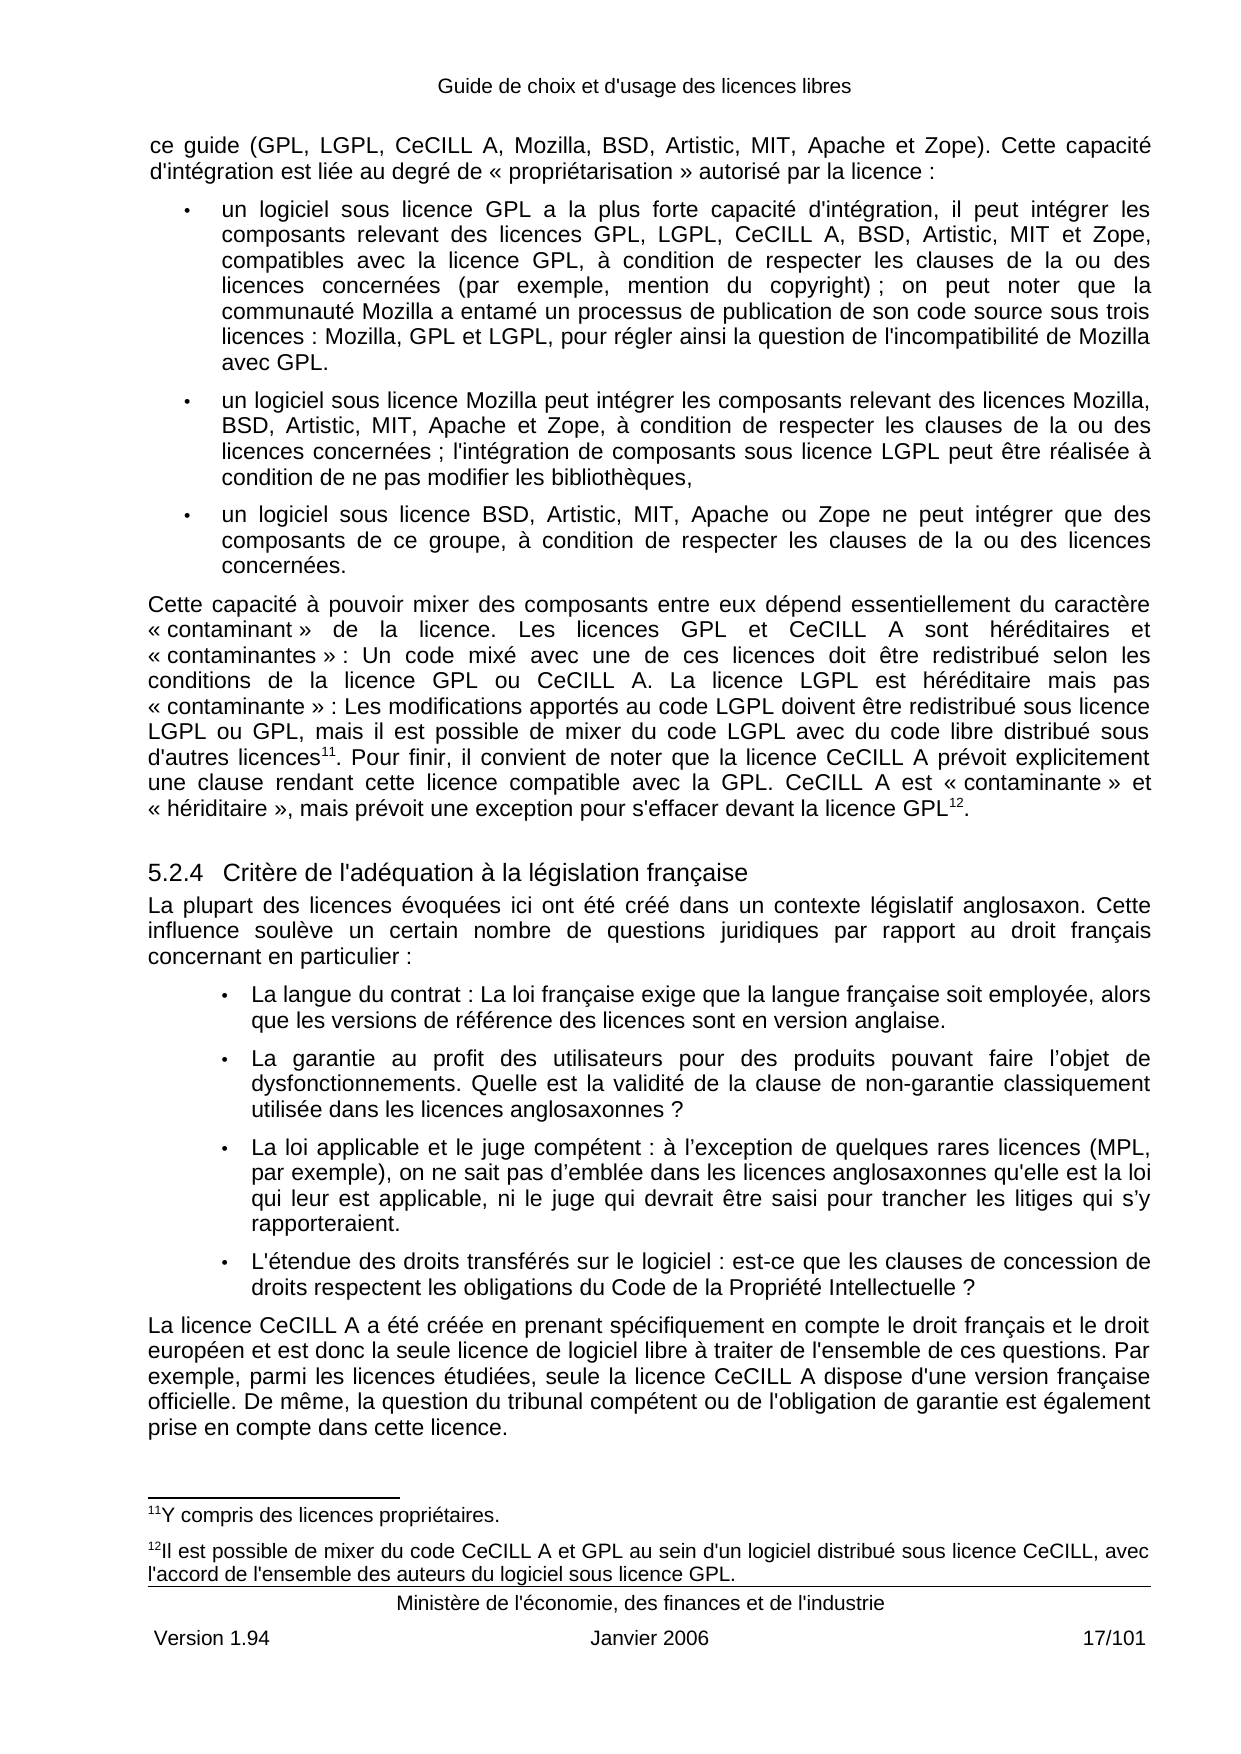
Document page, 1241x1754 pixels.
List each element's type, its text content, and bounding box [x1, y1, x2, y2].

list un logiciel sous licence BSD, Artistic, MIT, Apache ou Zope ne peut intégrer que des composants de ce groupe, à condition de respecter les clauses de la ou des licences concernées. [184, 502, 1151, 579]
text La plupart des licences évoquées ici ont été créé dans un contexte législatif anglosaxon. Cette influence soulève un certain nombre de questions juridiques par rapport au droit français concernant en particulier : [148, 893, 1151, 969]
list La langue du contrat : La loi française exige que la langue française soit employée, alors que les versions de référence des licences sont en version anglaise. [221, 982, 1151, 1033]
text Cette capacité à pouvoir mixer des composants entre eux dépend essentiellement du caractère « contaminant » de la licence. Les licences GPL et CeCILL A sont héréditaires et « contaminantes » : Un code mixé avec une de ces licences doit être redistribué selon les conditions de la licence GPL ou CeCILL A. La licence LGPL est héréditaire mais pas « contaminante » : Les modifications apportés au code LGPL doivent être redistribué sous licence LGPL ou GPL, mais il est possible de mixer du code LGPL avec du code libre distribué sous d'autres licences. Pour finir, il convient de noter que la licence CeCILL A prévoit explicitement une clause rendant cette licence compatible avec la GPL. CeCILL A est « contaminante » et « hériditaire », mais prévoit une exception pour s'effacer devant la licence GPL. [148, 591, 1151, 821]
list un logiciel sous licence GPL a la plus forte capacité d'intégration, il peut intégrer les composants relevant des licences GPL, LGPL, CeCILL A, BSD, Artistic, MIT et Zope, compatibles avec la licence GPL, à condition de respecter les clauses de la ou des licences concernées (par exemple, mention du copyright) ; on peut noter que la communauté Mozilla a entamé un processus de publication de son code source sous trois licences : Mozilla, GPL et LGPL, pour régler ainsi la question de l'incompatibilité de Mozilla avec GPL. [184, 196, 1151, 375]
text Y compris des licences propriétaires. [148, 1504, 1151, 1527]
subtitle Critère de l'adéquation à la législation française [148, 858, 1151, 886]
text La licence CeCILL A a été créée en prenant spécifiquement en compte le droit français et le droit européen et est donc la seule licence de logiciel libre à traiter de l'ensemble de ces questions. Par exemple, parmi les licences étudiées, seule la licence CeCILL A dispose d'une version française officielle. De même, la question du tribunal compétent ou de l'obligation de garantie est également prise en compte dans cette licence. [148, 1312, 1151, 1440]
list La garantie au profit des utilisateurs pour des produits pouvant faire l’objet de dysfonctionnements. Quelle est la validité de la clause de non-garantie classiquement utilisée dans les licences anglosaxonnes ? [221, 1045, 1151, 1122]
list La loi applicable et le juge compétent : à l’exception de quelques rares licences (MPL, par exemple), on ne sait pas d’emblée dans les licences anglosaxonnes qu'elle est la loi qui leur est applicable, ni le juge qui devrait être saisi pour trancher les litiges qui s’y rapporteraient. [221, 1134, 1151, 1236]
text ce guide (GPL, LGPL, CeCILL A, Mozilla, BSD, Artistic, MIT, Apache et Zope). Cette capacité d'intégration est liée au degré de « propriétarisation » autorisé par la licence : [149, 133, 1151, 184]
list L'étendue des droits transférés sur le logiciel : est-ce que les clauses de concession de droits respectent les obligations du Code de la Propriété Intellectuelle ? [221, 1249, 1151, 1300]
list un logiciel sous licence Mozilla peut intégrer les composants relevant des licences Mozilla, BSD, Artistic, MIT, Apache et Zope, à condition de respecter les clauses de la ou des licences concernées ; l'intégration de composants sous licence LGPL peut être réalisée à condition de ne pas modifier les bibliothèques, [184, 388, 1151, 490]
text Il est possible de mixer du code CeCILL A et GPL au sein d'un logiciel distribué sous licence CeCILL, avec l'accord de l'ensemble des auteurs du logiciel sous licence GPL. [148, 1540, 1151, 1586]
